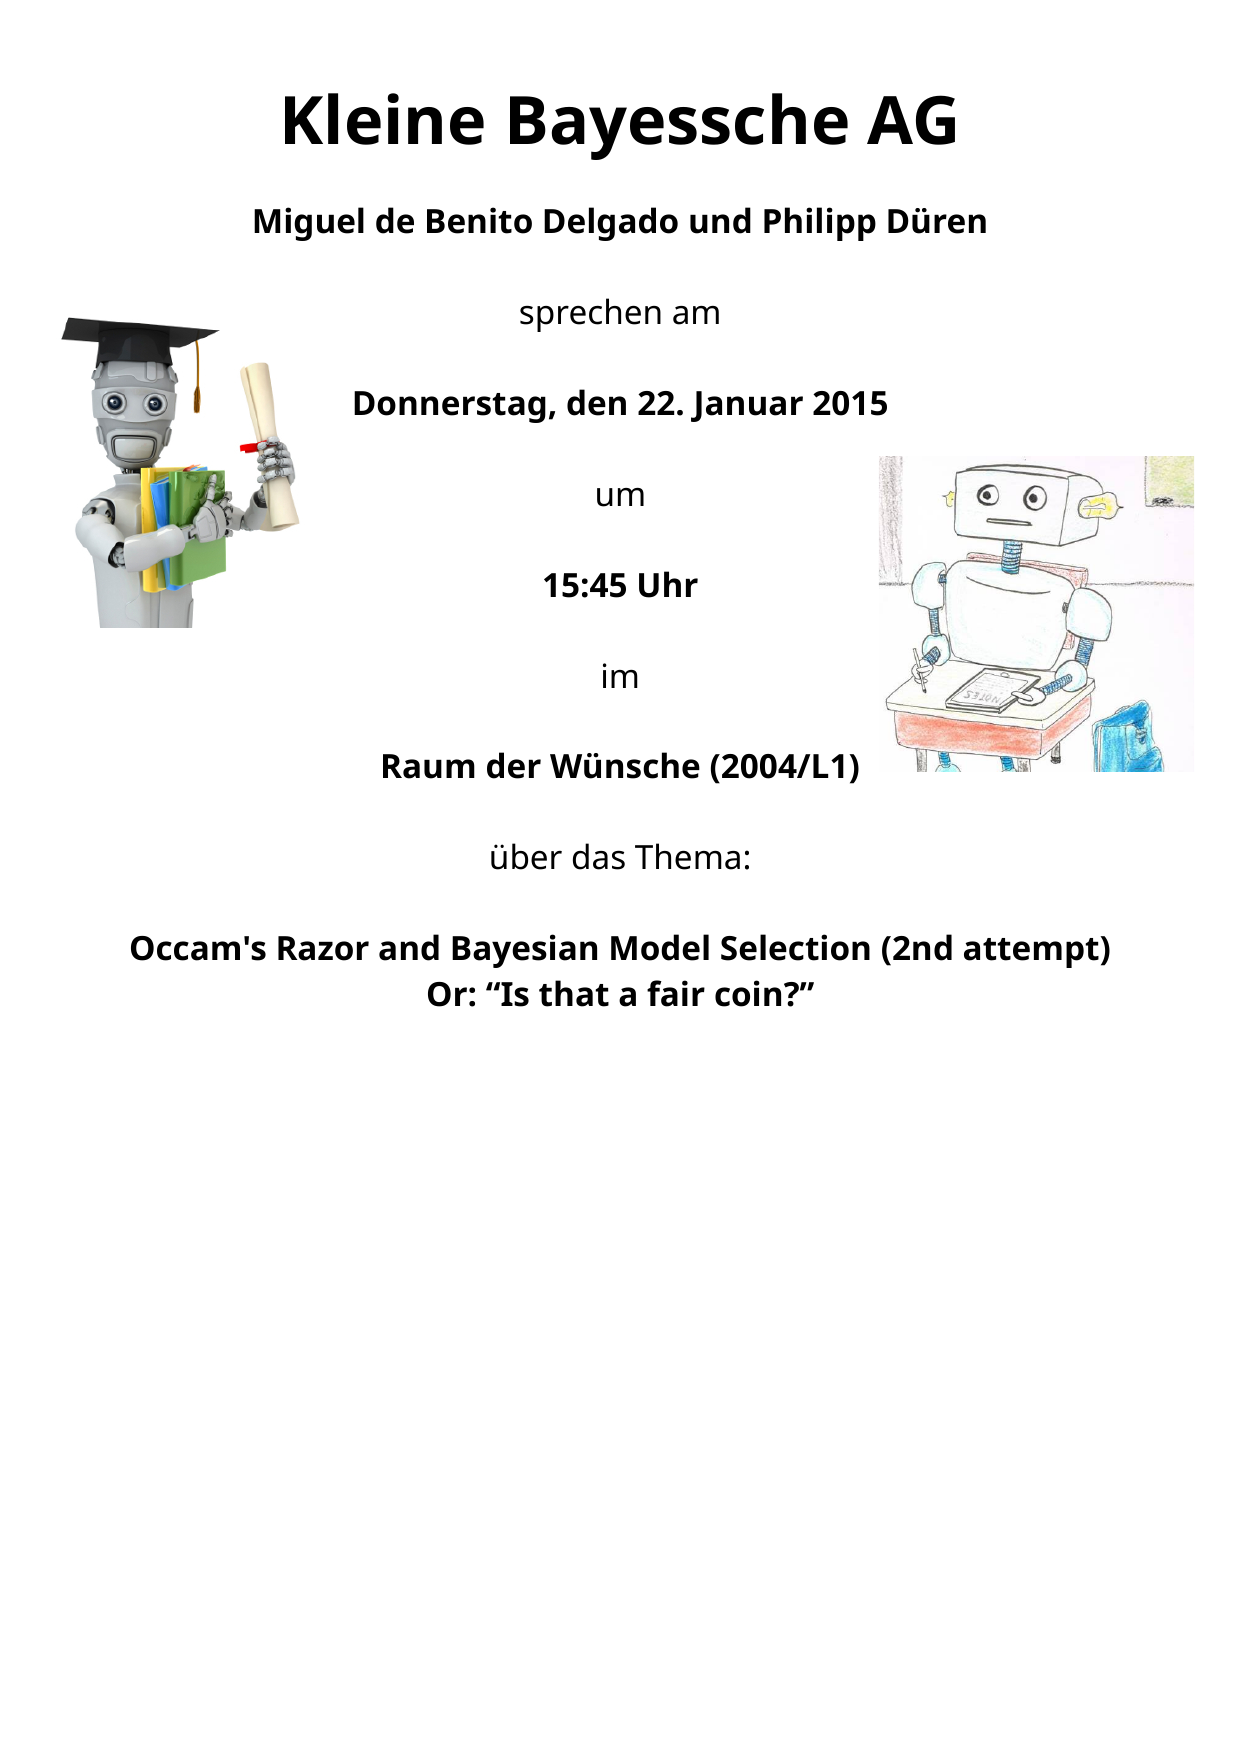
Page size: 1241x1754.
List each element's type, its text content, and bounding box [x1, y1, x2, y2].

picture [41, 290, 315, 628]
text um [315, 471, 878, 516]
picture [878, 456, 1195, 772]
text Occam's Razor and Bayesian Model Selection (2nd attempt) [118, 925, 1122, 970]
text Miguel de Benito Delgado und Philipp Düren [118, 198, 1122, 244]
text über das Thema: [118, 834, 1122, 879]
text 15:45 Uhr [315, 562, 878, 607]
text Raum der Wünsche (2004/L1) [118, 743, 1122, 789]
text Kleine Bayessche AG [118, 73, 1122, 164]
text Or: “Is that a fair coin?” [118, 970, 1122, 1016]
text sprechen am [118, 289, 1122, 334]
text Donnerstag, den 22. Januar 2015 [315, 380, 1122, 425]
text im [118, 652, 878, 698]
